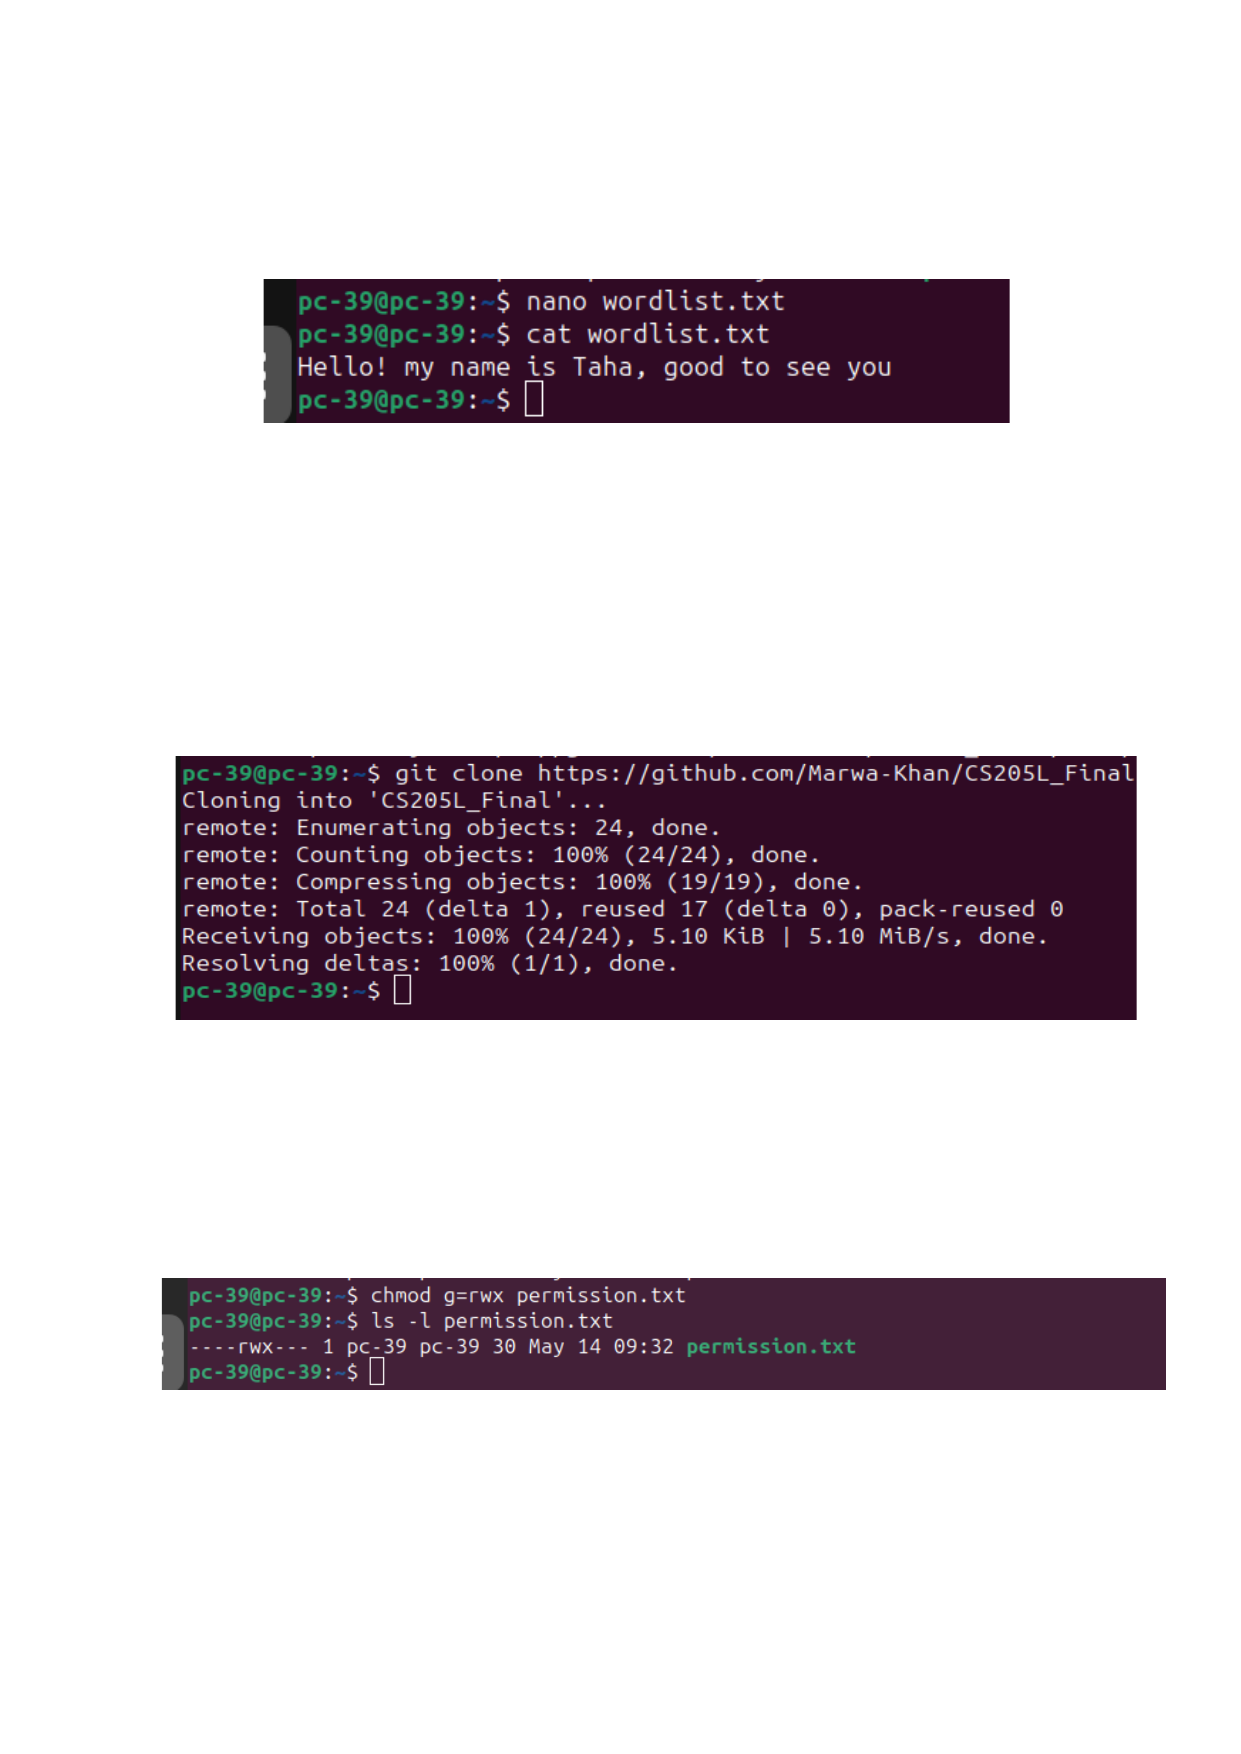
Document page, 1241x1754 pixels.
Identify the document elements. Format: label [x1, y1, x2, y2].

picture [175, 756, 1137, 1020]
picture [161, 1278, 1166, 1390]
picture [263, 279, 1010, 423]
